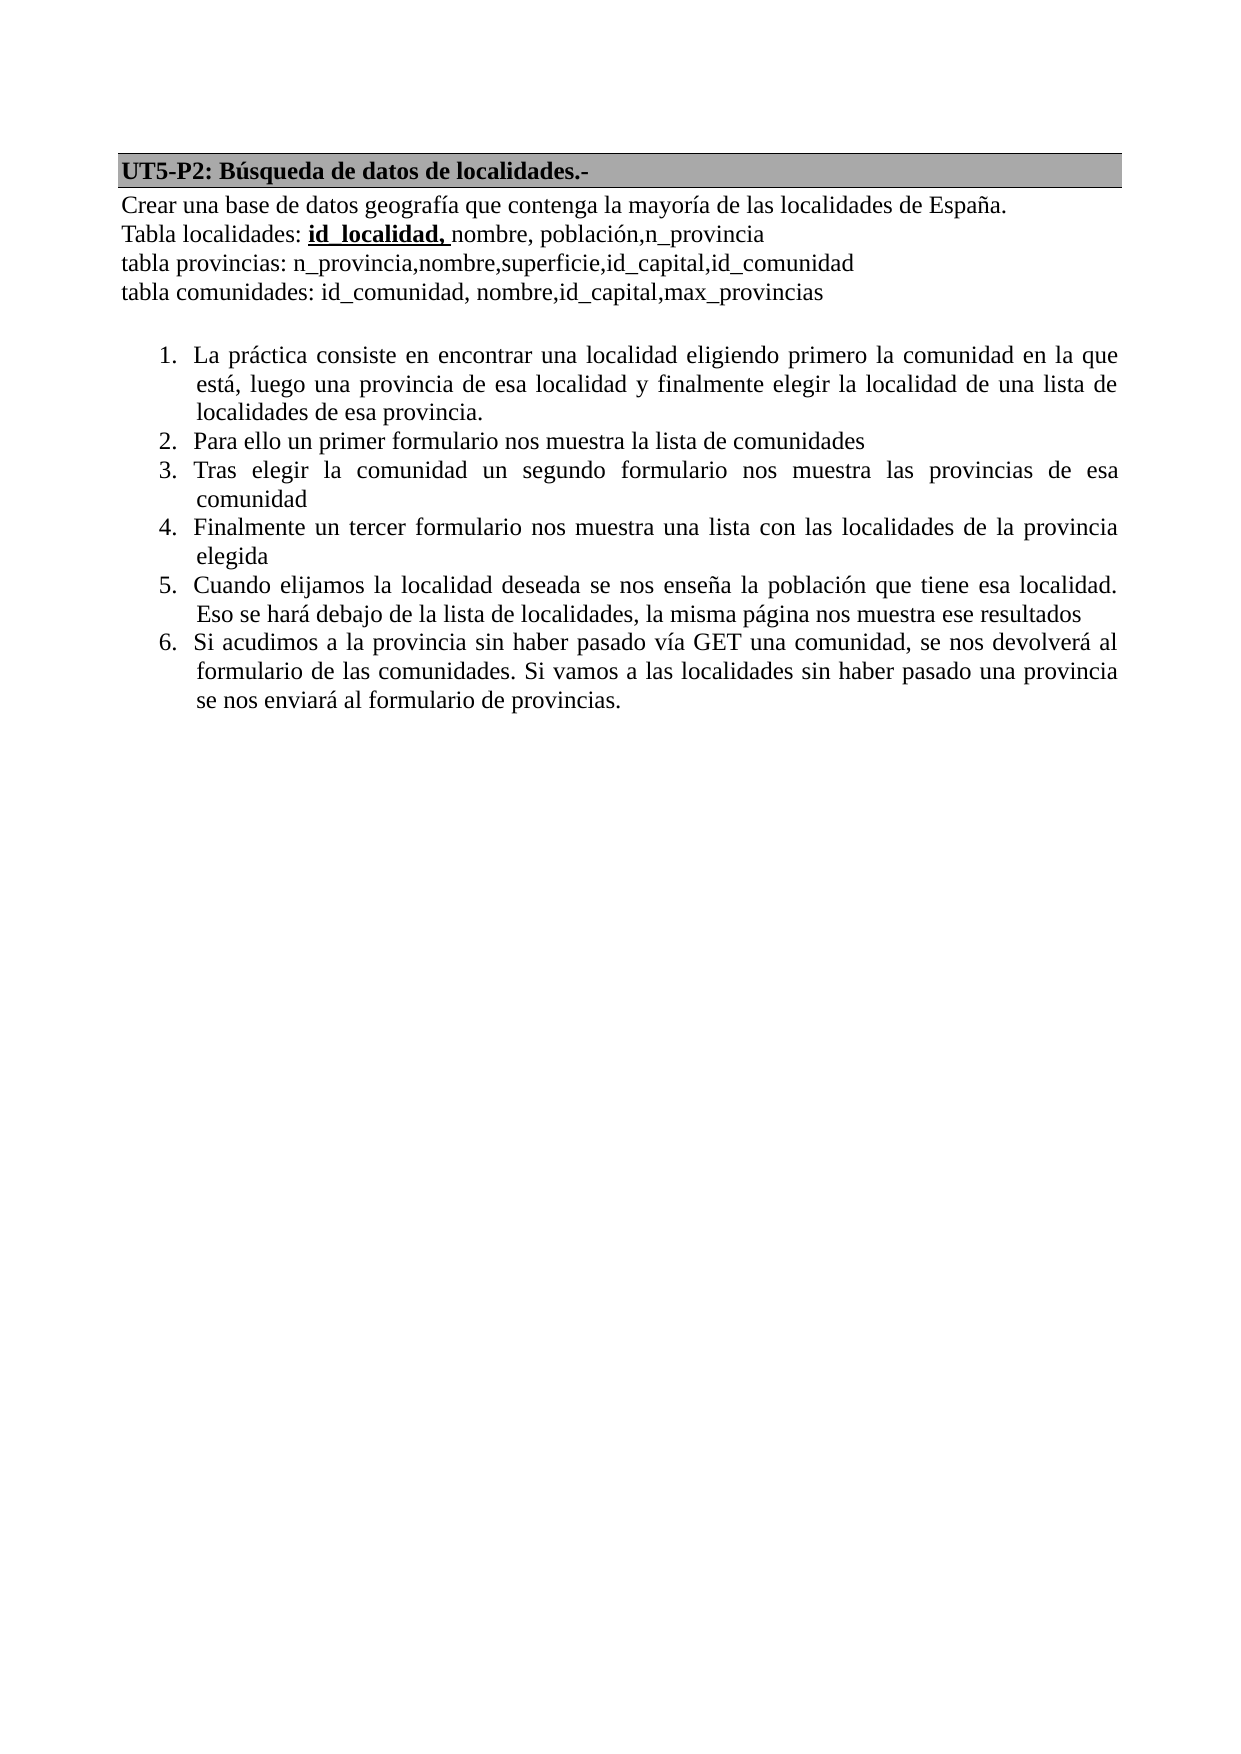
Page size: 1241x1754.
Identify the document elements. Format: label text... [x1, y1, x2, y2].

list Tras elegir la comunidad un segundo formulario nos muestra las provincias de esa comunidad [156, 455, 1122, 512]
list La práctica consiste en encontrar una localidad eligiendo primero la comunidad en la que está, luego una provincia de esa localidad y finalmente elegir la localidad de una lista de localidades de esa provincia. [156, 337, 1122, 426]
list Finalmente un tercer formulario nos muestra una lista con las localidades de la provincia elegida [156, 512, 1122, 570]
list Si acudimos a la provincia sin haber pasado vía GET una comunidad, se nos devolverá al formulario de las comunidades. Si vamos a las localidades sin haber pasado una provincia se nos enviará al formulario de provincias. [156, 627, 1122, 717]
text tabla provincias: n_provincia,nombre,superficie,id_capital,id_comunidad [118, 248, 1122, 277]
text Tabla localidades: id_localidad, nombre, población,n_provincia [118, 219, 1122, 248]
text UT5-P2: Búsqueda de datos de localidades.- [118, 154, 1122, 187]
text tabla comunidades: id_comunidad, nombre,id_capital,max_provincias [118, 277, 1122, 305]
list Para ello un primer formulario nos muestra la lista de comunidades [156, 426, 1122, 455]
text Crear una base de datos geografía que contenga la mayoría de las localidades de España. [118, 188, 1122, 219]
list Cuando elijamos la localidad deseada se nos enseña la población que tiene esa localidad. Eso se hará debajo de la lista de localidades, la misma página nos muestra ese resultados [156, 570, 1122, 627]
